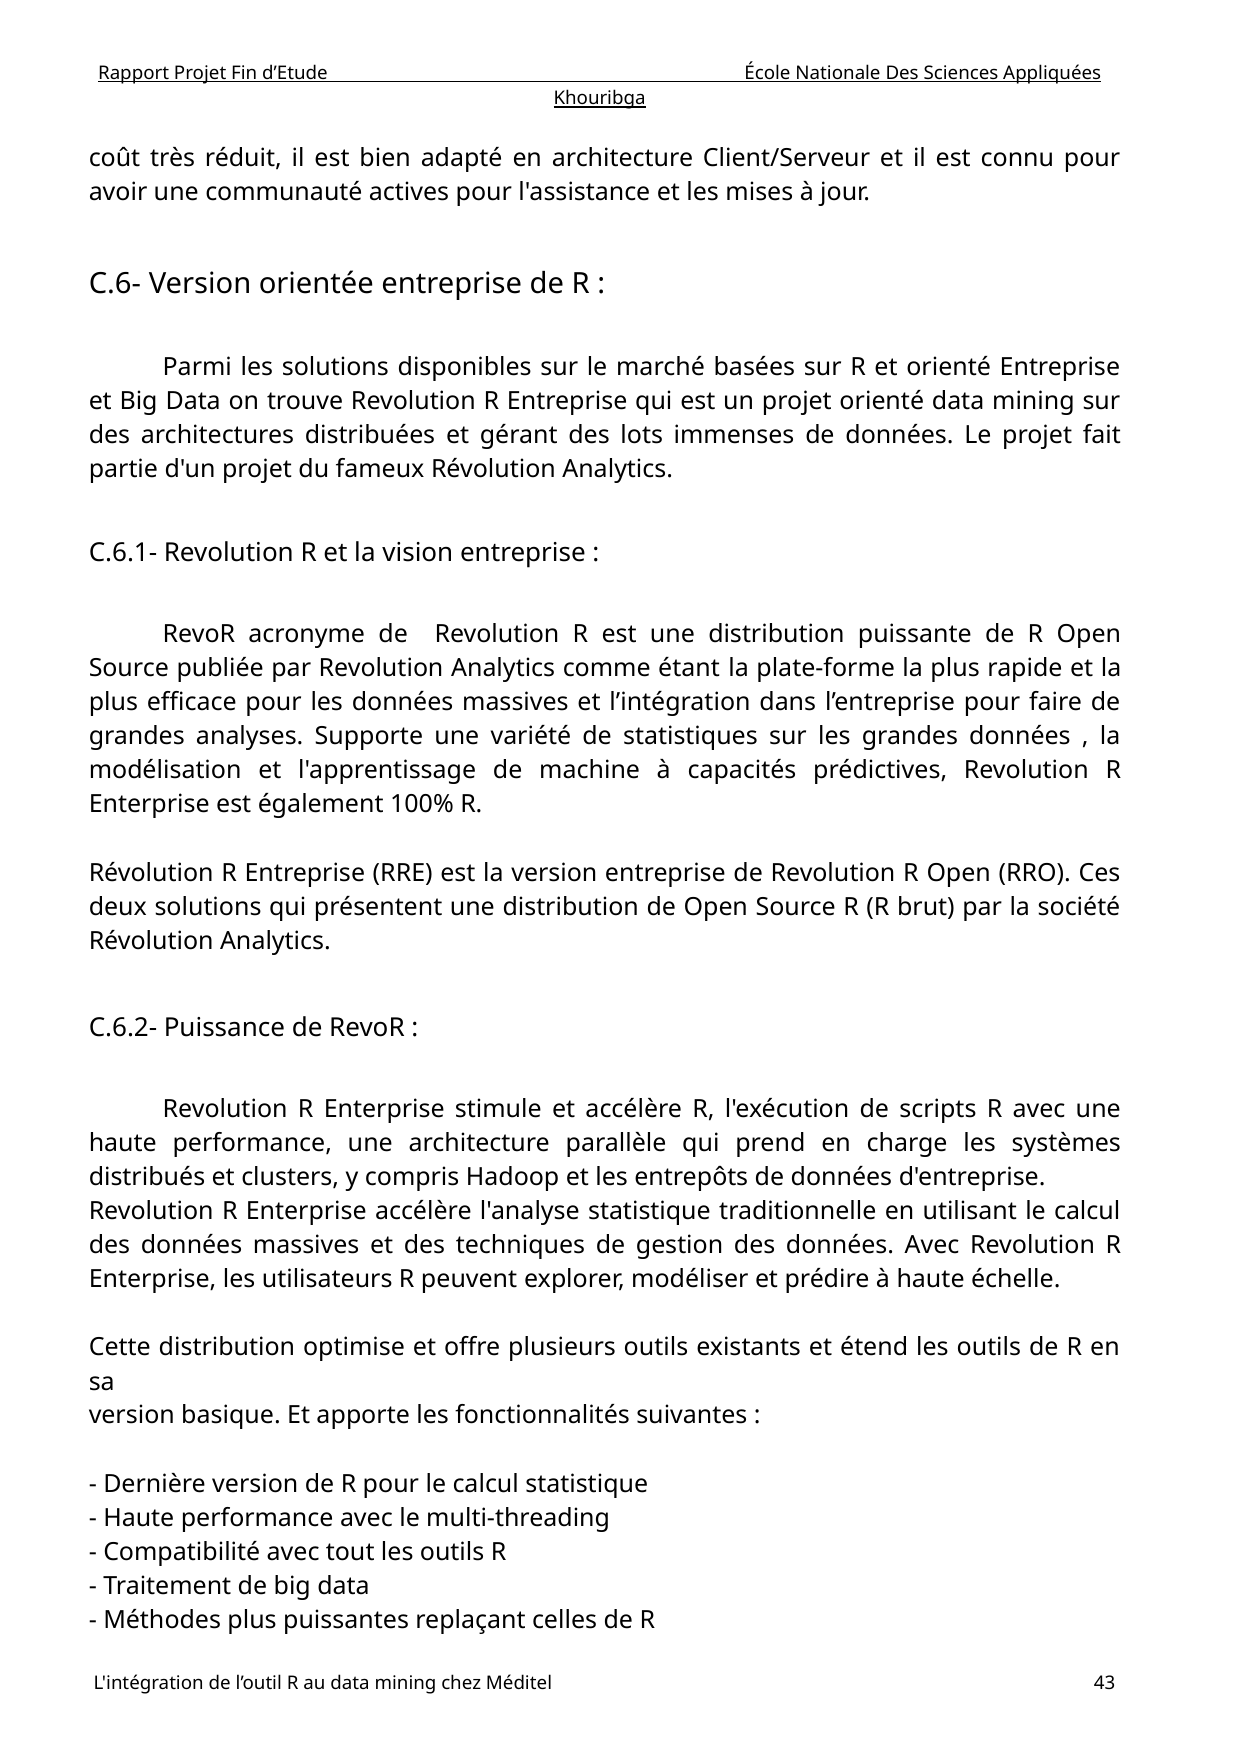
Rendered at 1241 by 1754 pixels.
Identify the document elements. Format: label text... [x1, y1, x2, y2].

text version basique. Et apporte les fonctionnalités suivantes : [88, 1397, 1122, 1431]
text Revolution R Enterprise stimule et accélère R, l'exécution de scripts R avec une haute performance, une architecture parallèle qui prend en charge les systèmes distribués et clusters, y compris Hadoop et les entrepôts de données d'entreprise. [88, 1091, 1122, 1193]
text - Compatibilité avec tout les outils R [88, 1533, 1122, 1567]
text - Traitement de big data [88, 1567, 1122, 1602]
text - Haute performance avec le multi-threading [88, 1499, 1122, 1533]
text Cette distribution optimise et offre plusieurs outils existants et étend les outils de R en sa [88, 1329, 1122, 1397]
text Revolution R Enterprise accélère l'analyse statistique traditionnelle en utilisant le calcul des données massives et des techniques de gestion des données. Avec Revolution R Enterprise, les utilisateurs R peuvent explorer, modéliser et prédire à haute échelle. [88, 1193, 1122, 1295]
text - Dernière version de R pour le calcul statistique [88, 1465, 1122, 1499]
subtitle Puissance de RevoR : [88, 1008, 1122, 1044]
subtitle Version orientée entreprise de R : [88, 263, 1122, 302]
text coût très réduit, il est bien adapté en architecture Client/Serveur et il est connu pour avoir une communauté actives pour l'assistance et les mises à jour. [88, 139, 1122, 208]
text - Méthodes plus puissantes replaçant celles de R [88, 1602, 1122, 1636]
text Révolution R Entreprise (RRE) est la version entreprise de Revolution R Open (RRO). Ces deux solutions qui présentent une distribution de Open Source R (R brut) par la société Révolution Analytics. [88, 854, 1122, 956]
text Parmi les solutions disponibles sur le marché basées sur R et orienté Entreprise et Big Data on trouve Revolution R Entreprise qui est un projet orienté data mining sur des architectures distribuées et gérant des lots immenses de données. Le projet fait partie d'un projet du fameux Révolution Analytics. [88, 349, 1122, 485]
text RevoR acronyme de Revolution R est une distribution puissante de R Open Source publiée par Revolution Analytics comme étant la plate-forme la plus rapide et la plus efficace pour les données massives et l’intégration dans l’entreprise pour faire de grandes analyses. Supporte une variété de statistiques sur les grandes données , la modélisation et l'apprentissage de machine à capacités prédictives, Revolution R Enterprise est également 100% R. [88, 616, 1122, 820]
subtitle Revolution R et la vision entreprise : [88, 534, 1122, 569]
